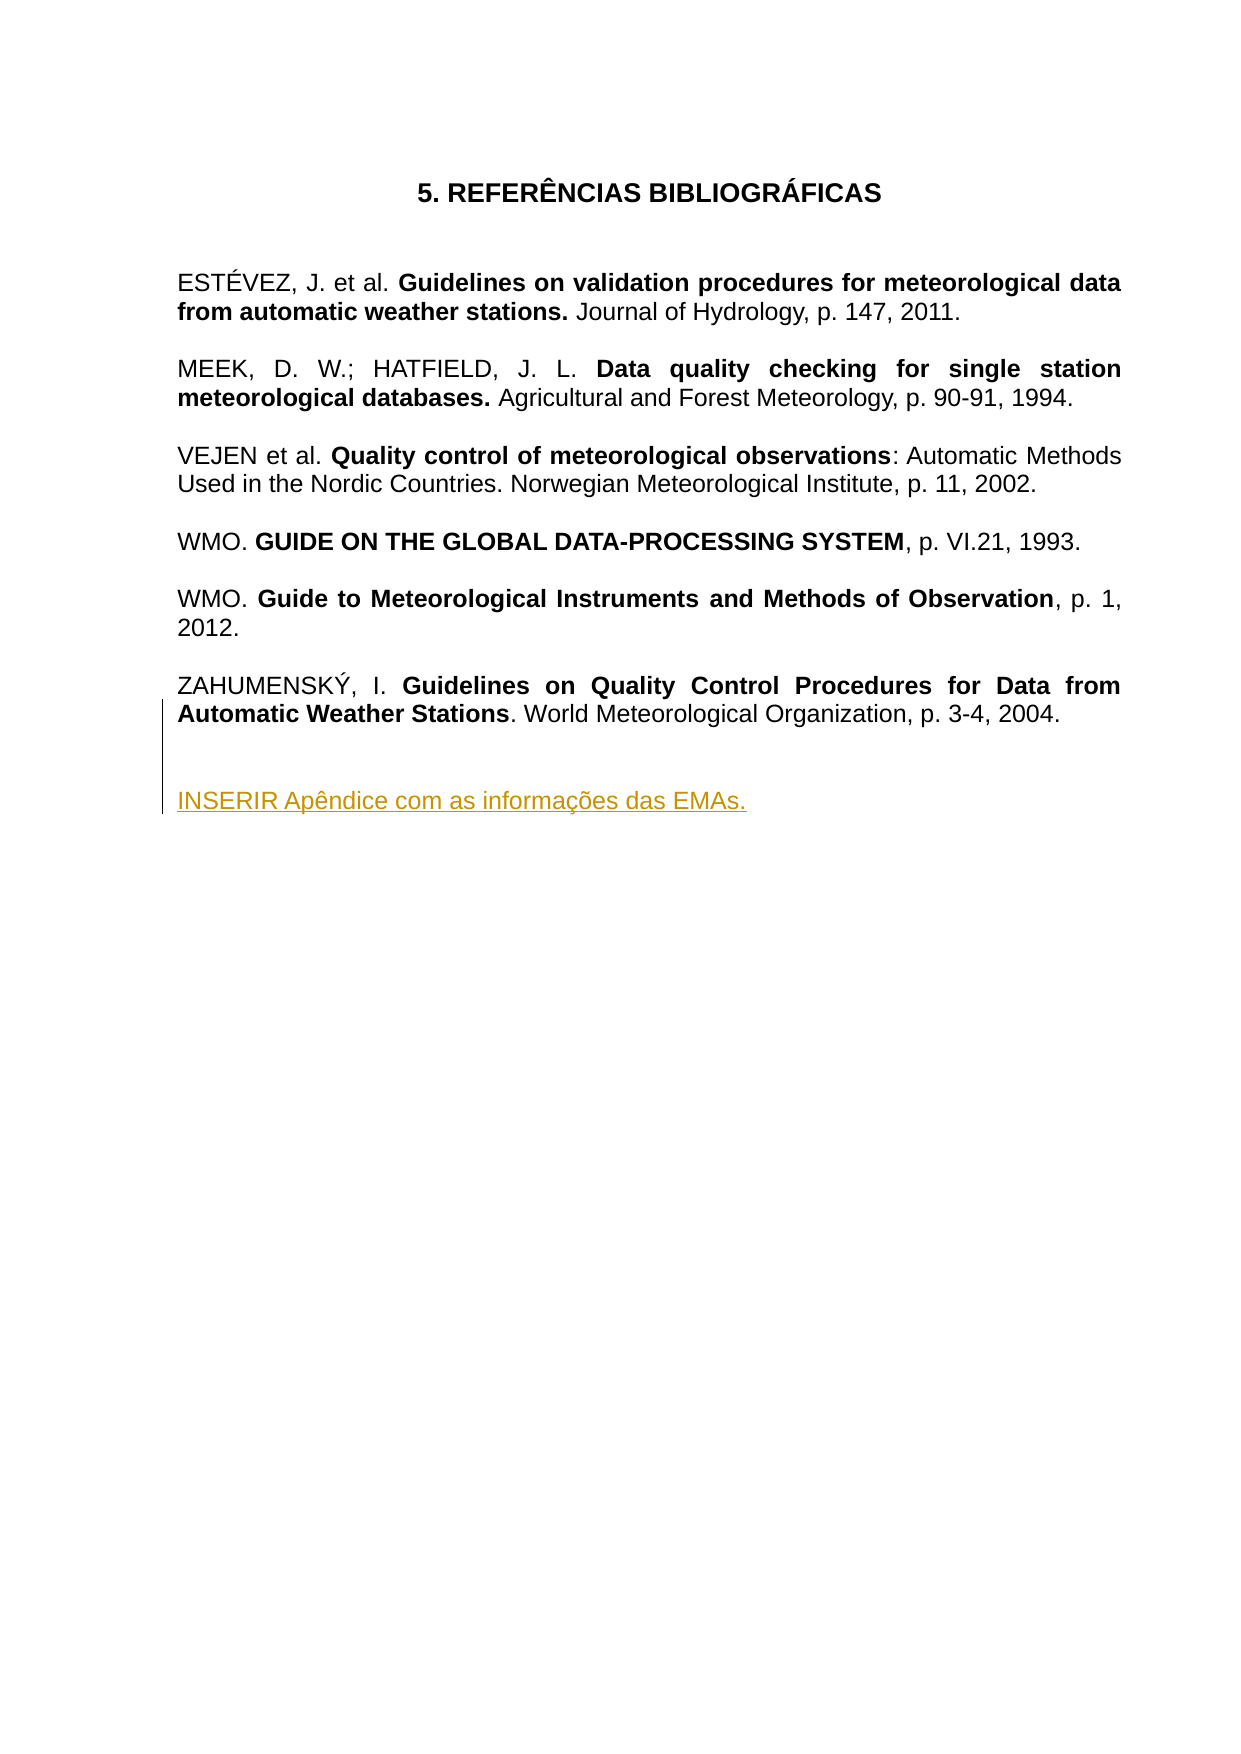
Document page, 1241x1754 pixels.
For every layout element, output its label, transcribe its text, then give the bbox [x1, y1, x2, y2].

text 5. REFERÊNCIAS BIBLIOGRÁFICAS [177, 177, 1122, 208]
text WMO. Guide to Meteorological Instruments and Methods of Observation, p. 1, 2012. [177, 584, 1122, 642]
text ESTÉVEZ, J. et al. Guidelines on validation procedures for meteorological data from automatic weather stations. Journal of Hydrology, p. 147, 2011. [177, 268, 1122, 326]
text WMO. GUIDE ON THE GLOBAL DATA-PROCESSING SYSTEM, p. VI.21, 1993. [177, 527, 1122, 556]
text VEJEN et al. Quality control of meteorological observations: Automatic Methods Used in the Nordic Countries. Norwegian Meteorological Institute, p. 11, 2002. [177, 441, 1122, 498]
text INSERIR Apêndice com as informações das EMAs. [177, 786, 1122, 814]
text ZAHUMENSKÝ, I. Guidelines on Quality Control Procedures for Data from Automatic Weather Stations. World Meteorological Organization, p. 3-4, 2004. [177, 671, 1122, 728]
text MEEK, D. W.; HATFIELD, J. L. Data quality checking for single station meteorological databases. Agricultural and Forest Meteorology, p. 90-91, 1994. [177, 354, 1122, 412]
